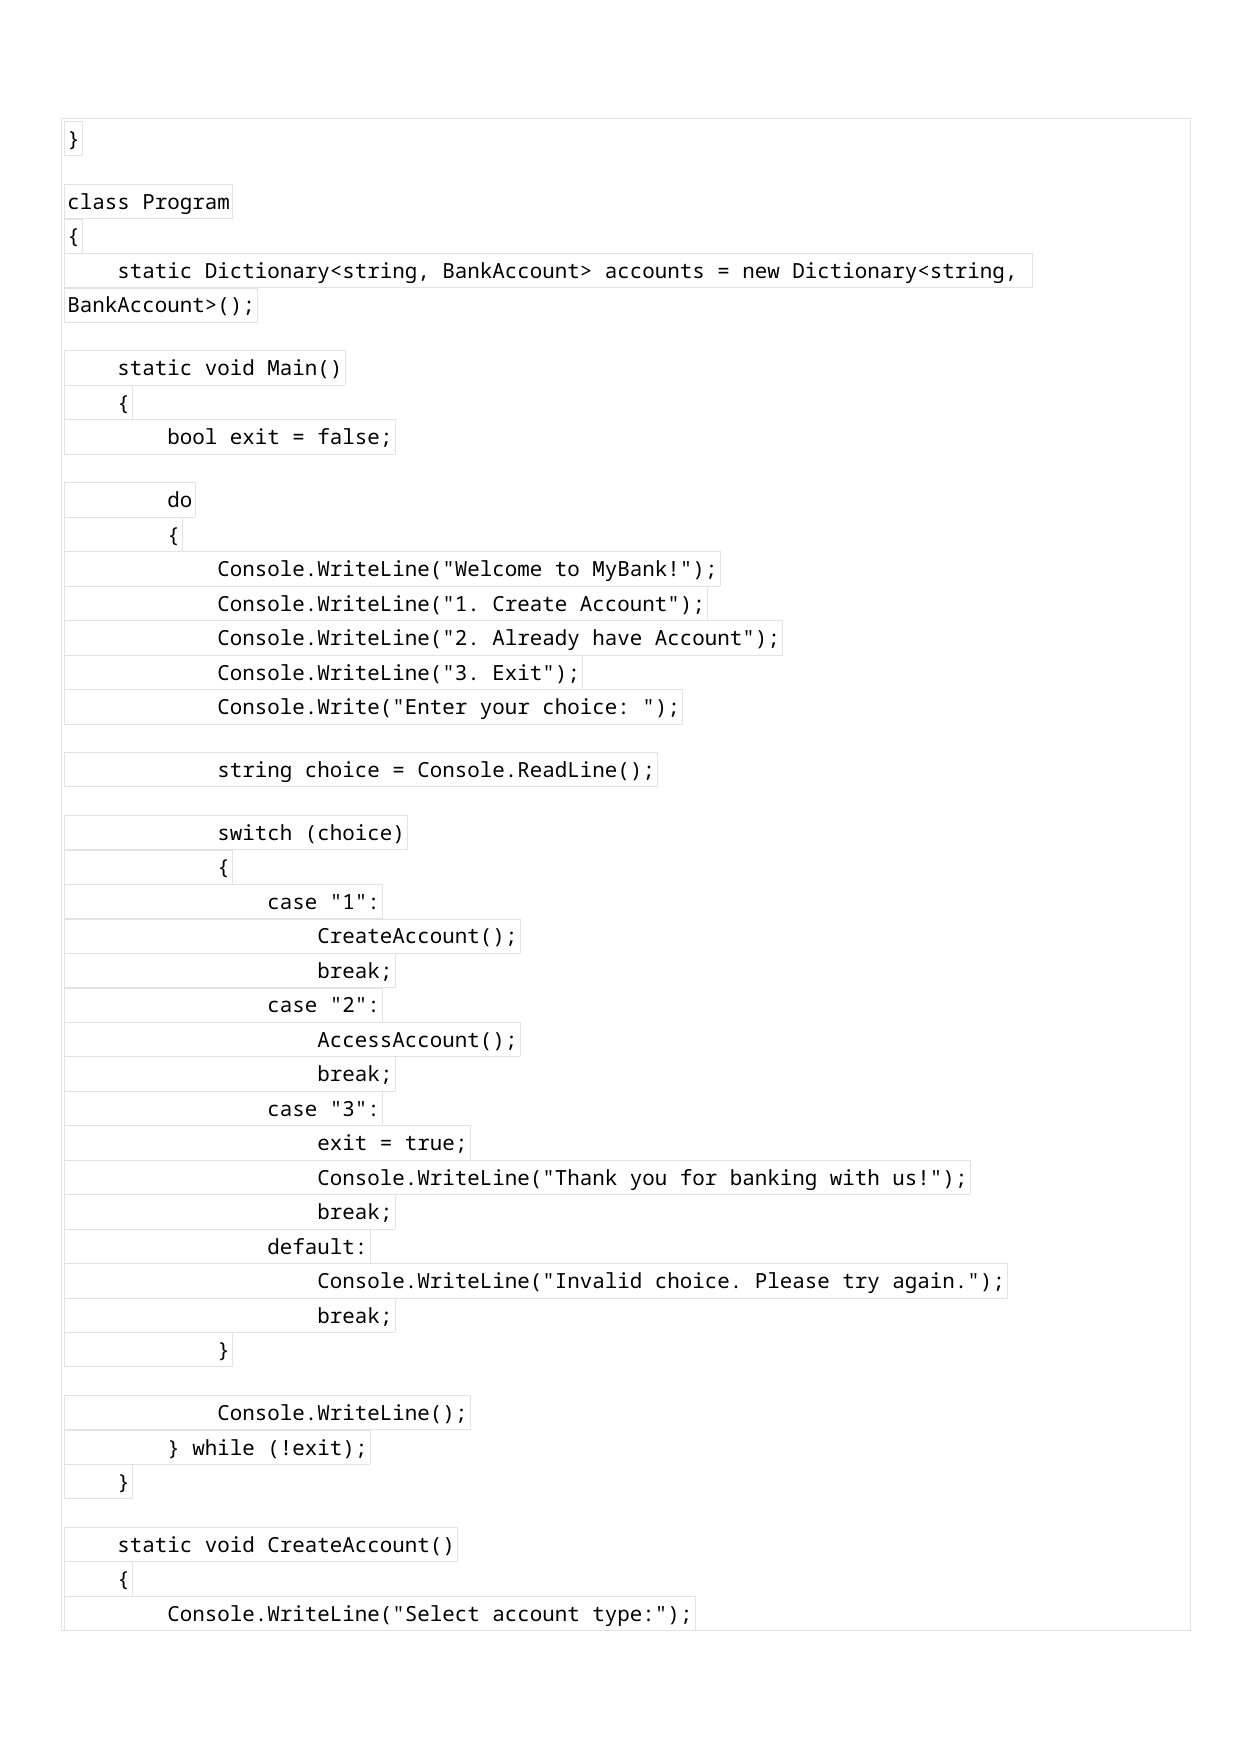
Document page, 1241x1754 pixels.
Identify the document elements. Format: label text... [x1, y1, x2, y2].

text Console.Write("Enter your choice: "); [583, 686, 1190, 724]
text do [62, 479, 1190, 514]
text exit = true; [65, 1126, 470, 1157]
text { [65, 220, 82, 250]
text static Dictionary<string, BankAccount> accounts = new Dictionary<string, BankAccount>(); [65, 289, 257, 322]
text Console.Write("Enter your choice: "); [65, 690, 682, 724]
text break; [65, 954, 395, 984]
text [708, 583, 1190, 617]
text case "2": [65, 989, 382, 1019]
text static void Main() [62, 347, 1190, 382]
text Console.WriteLine("Select account type:"); [133, 1593, 1190, 1630]
text Console.WriteLine(); [62, 1392, 1190, 1427]
text Console.WriteLine("Welcome to MyBank!"); [183, 548, 1190, 583]
text [83, 216, 1190, 250]
text case "1": [65, 885, 382, 915]
text [396, 1295, 1190, 1329]
text AccessAccount(); [383, 1019, 1190, 1053]
text string choice = Console.ReadLine(); [62, 749, 1190, 787]
text bool exit = false; [65, 420, 395, 454]
text switch (choice) [62, 812, 1190, 846]
text Console.WriteLine("Thank you for banking with us!"); [65, 1161, 970, 1191]
text CreateAccount(); [65, 920, 520, 950]
text break; [65, 1299, 395, 1329]
text Console.WriteLine("3. Exit"); [65, 656, 582, 686]
text } while (!exit); [65, 1431, 370, 1461]
text [396, 950, 1190, 984]
text { [65, 1562, 132, 1593]
text [371, 1226, 1190, 1260]
text static Dictionary<string, BankAccount> accounts = new Dictionary<string, BankAccount>(); [83, 250, 1190, 322]
text default: [65, 1230, 370, 1260]
text } [65, 1333, 232, 1366]
text break; [65, 1195, 395, 1226]
text { [65, 851, 232, 881]
text case "1": [233, 881, 1190, 915]
text case "3": [65, 1092, 382, 1122]
text [183, 514, 1190, 548]
text [133, 1558, 1190, 1593]
text } [62, 119, 1190, 156]
text Console.WriteLine("Invalid choice. Please try again."); [65, 1264, 1007, 1295]
text [233, 1329, 1190, 1367]
text [396, 1191, 1190, 1226]
text Console.WriteLine("Select account type:"); [65, 1597, 695, 1630]
text { [65, 518, 182, 548]
text static void CreateAccount() [62, 1524, 1190, 1558]
text [133, 1461, 1190, 1498]
text class Program [62, 181, 1190, 216]
text Console.WriteLine("2. Already have Account"); [708, 617, 1190, 652]
text AccessAccount(); [65, 1023, 520, 1053]
text [371, 1427, 1190, 1461]
text Console.WriteLine("2. Already have Account"); [65, 621, 782, 652]
text Console.WriteLine("Welcome to MyBank!"); [65, 552, 720, 583]
text { [65, 386, 132, 416]
text [396, 1053, 1190, 1088]
text Console.WriteLine("1. Create Account"); [65, 587, 707, 617]
text break; [65, 1057, 395, 1088]
text static Dictionary<string, BankAccount> accounts = new Dictionary<string, BankAccount>(); [65, 254, 1032, 287]
text [583, 652, 1190, 686]
text [383, 984, 1190, 1019]
text Console.WriteLine("Invalid choice. Please try again."); [371, 1260, 1190, 1295]
text bool exit = false; [133, 416, 1190, 454]
text [133, 382, 1190, 416]
text [383, 1088, 1190, 1122]
text } [65, 1465, 132, 1498]
text [233, 846, 1190, 881]
text CreateAccount(); [383, 915, 1190, 950]
text exit = true; [383, 1122, 1190, 1157]
text Console.WriteLine("Thank you for banking with us!"); [471, 1157, 1190, 1191]
